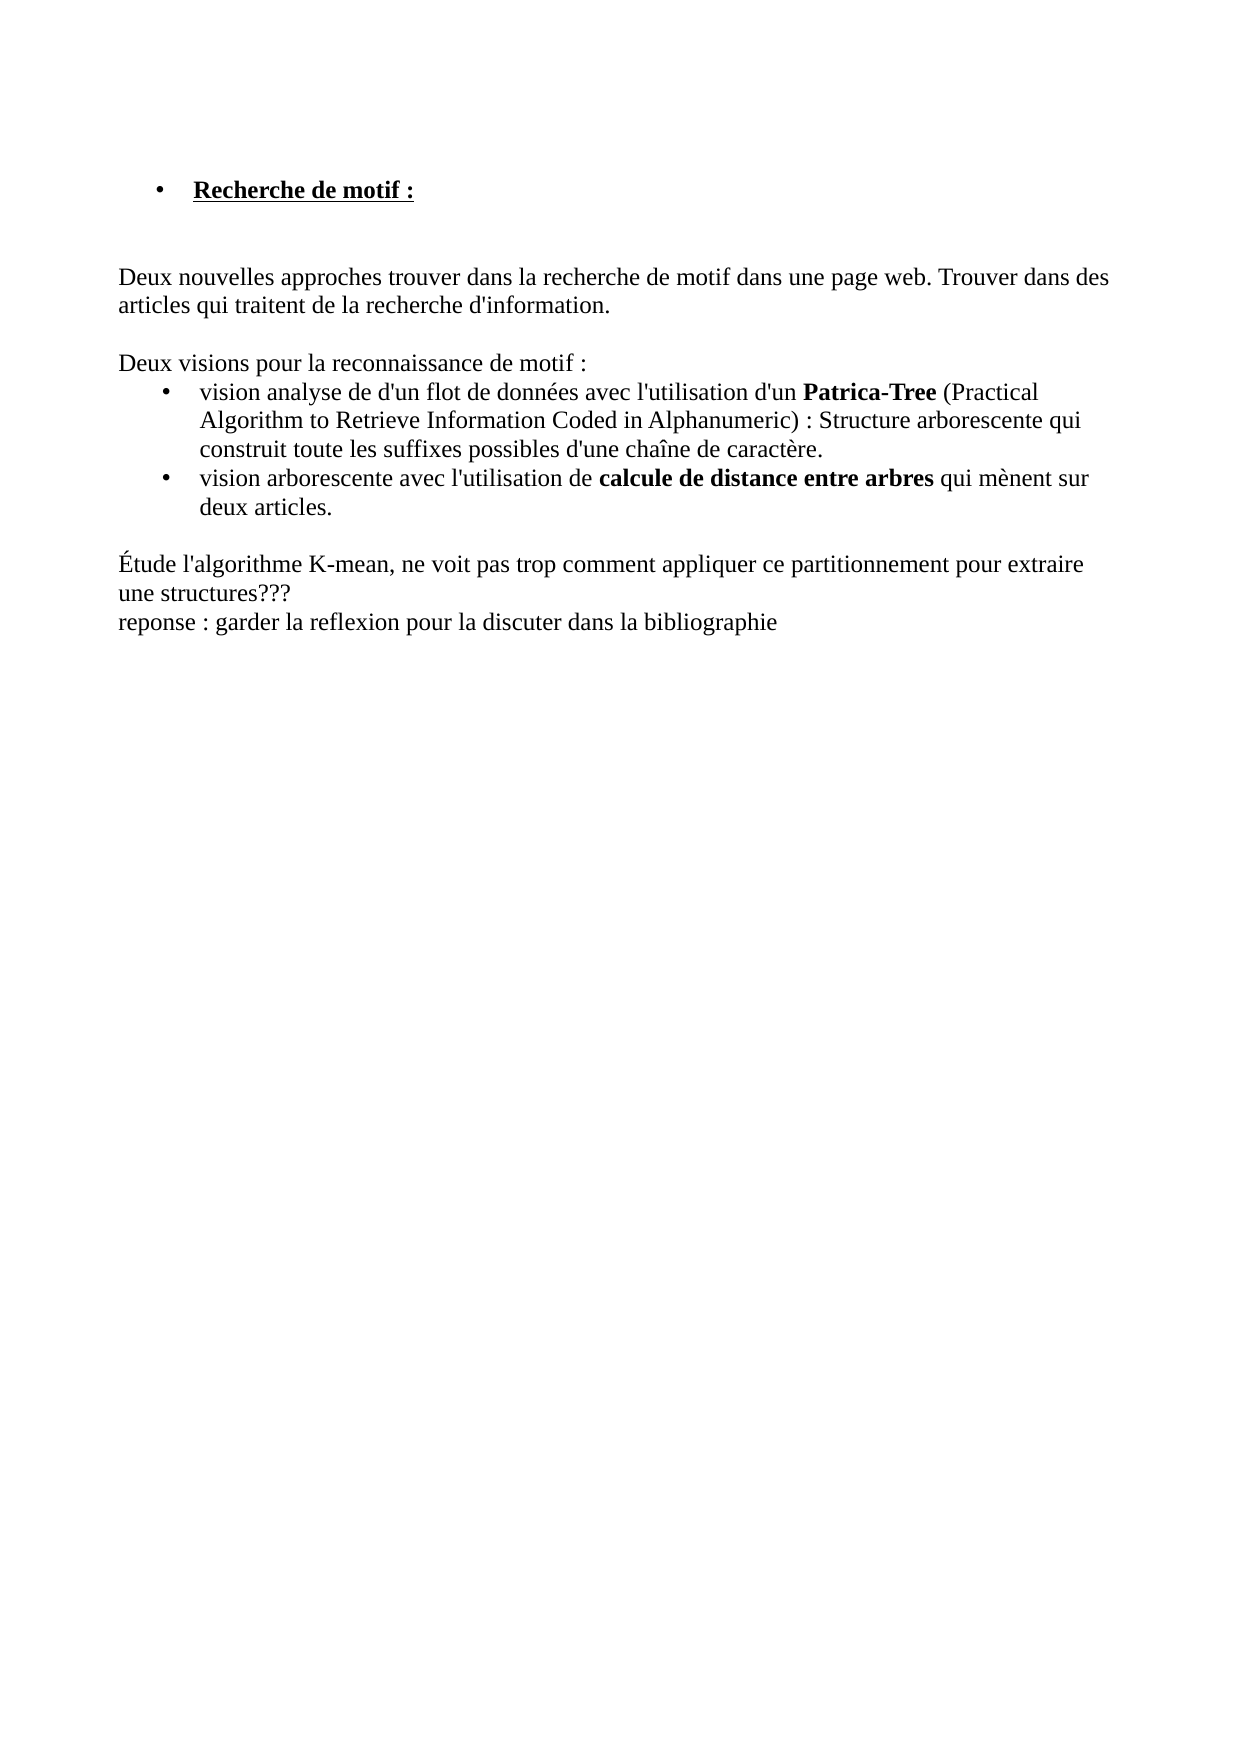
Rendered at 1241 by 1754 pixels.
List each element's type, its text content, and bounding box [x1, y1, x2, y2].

text Étude l'algorithme K-mean, ne voit pas trop comment appliquer ce partitionnement pour extraire une structures??? [118, 549, 1122, 607]
text Deux nouvelles approches trouver dans la recherche de motif dans une page web. Trouver dans des articles qui traitent de la recherche d'information. [118, 262, 1122, 319]
list vision arborescente avec l'utilisation de calcule de distance entre arbres qui mènent sur deux articles. [162, 463, 1122, 521]
text Deux visions pour la reconnaissance de motif : [118, 348, 1122, 377]
list vision analyse de d'un flot de données avec l'utilisation d'un Patrica-Tree (Practical Algorithm to Retrieve Information Coded in Alphanumeric) : Structure arborescente qui construit toute les suffixes possibles d'une chaîne de caractère. [162, 377, 1122, 463]
text reponse : garder la reflexion pour la discuter dans la bibliographie [118, 607, 1122, 636]
list Recherche de motif : [156, 176, 1122, 204]
